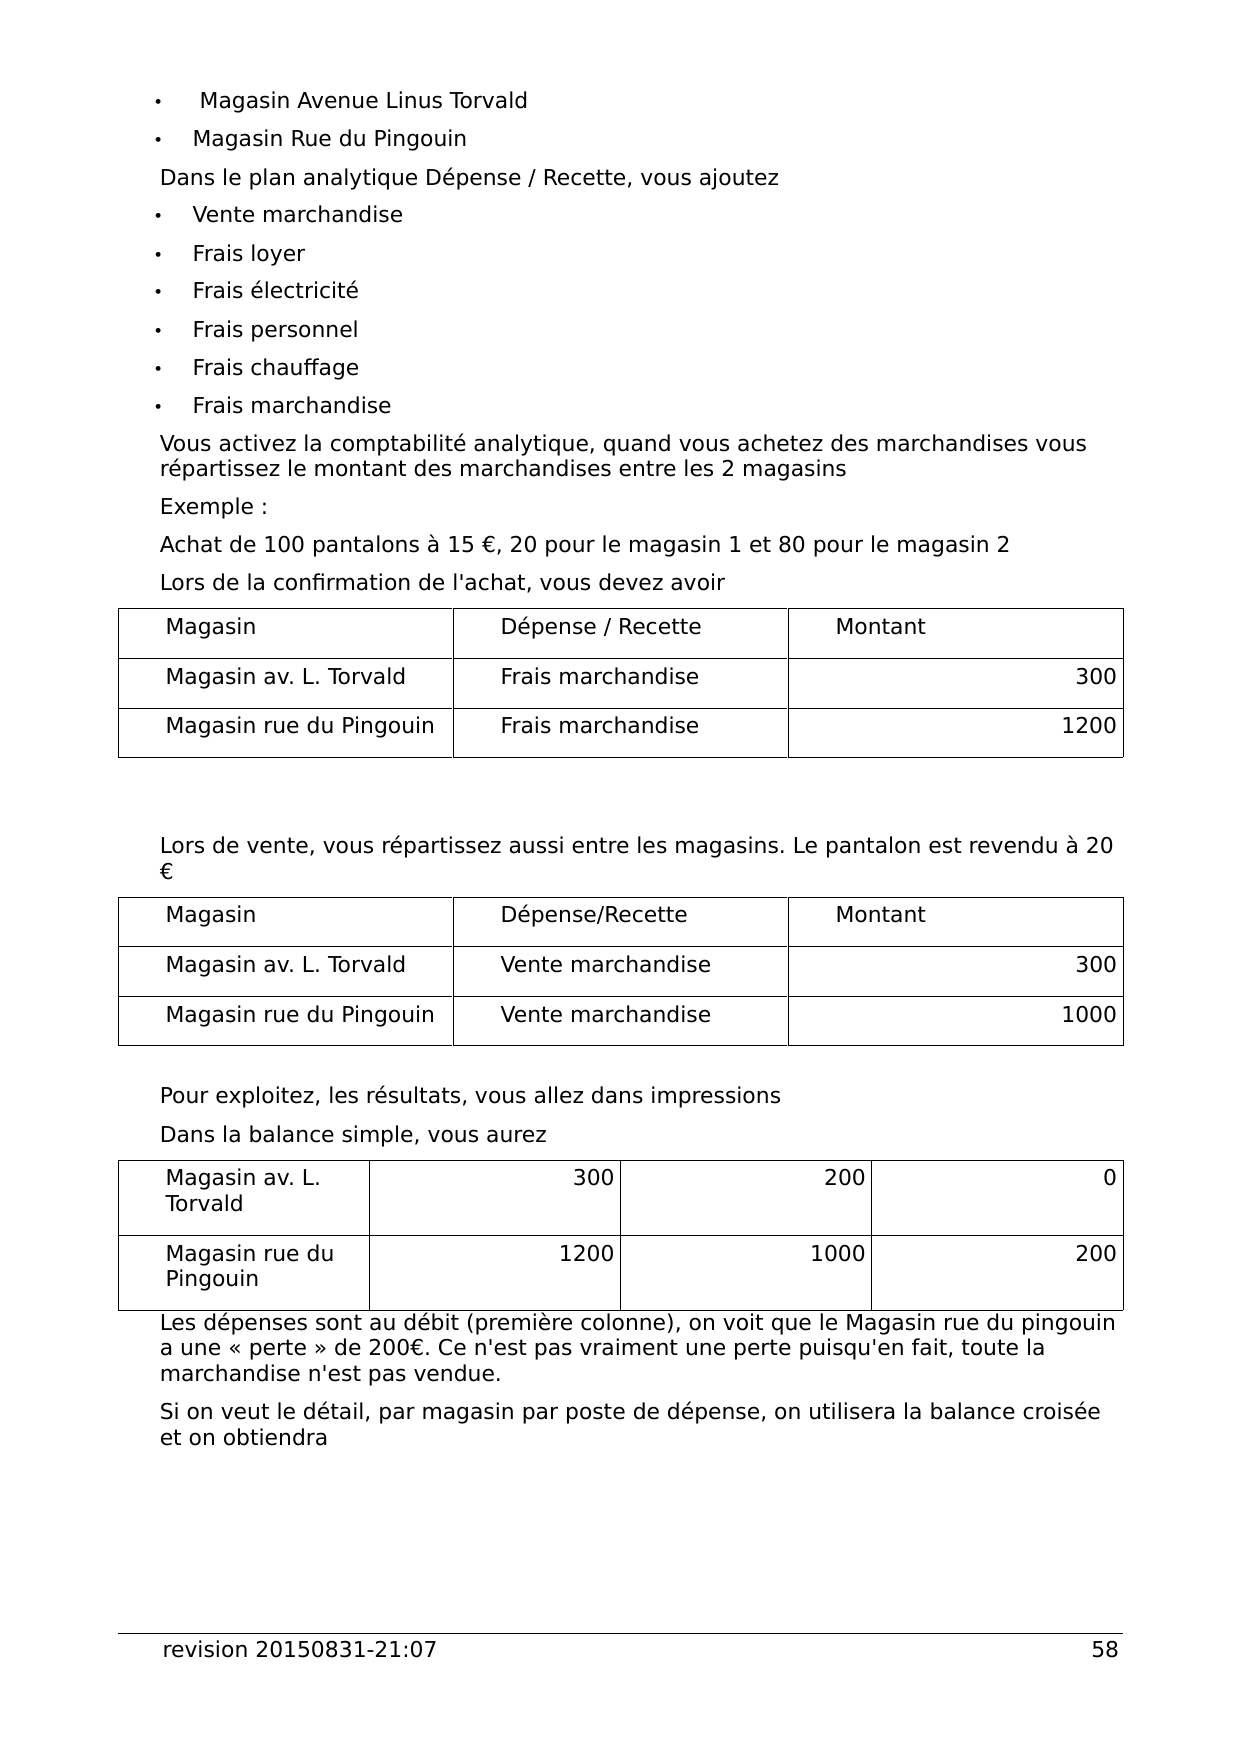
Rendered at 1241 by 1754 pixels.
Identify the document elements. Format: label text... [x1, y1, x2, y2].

text Exemple : [159, 494, 1123, 520]
table_header 0 [872, 1161, 1123, 1235]
text Pour exploitez, les résultats, vous allez dans impressions [159, 1084, 1123, 1109]
list Frais chauffage [155, 355, 1123, 380]
text Si on veut le détail, par magasin par poste de dépense, on utilisera la balance croisée et on obtiendra [159, 1399, 1123, 1450]
table_header Magasin av. L. Torvald [119, 1161, 369, 1235]
list Vente marchandise [155, 203, 1123, 228]
table_header Montant [789, 898, 1123, 946]
table_cell Frais marchandise [454, 659, 787, 708]
table_header 200 [621, 1161, 871, 1235]
text Dans le plan analytique Dépense / Recette, vous ajoutez [159, 164, 1123, 190]
table_header Dépense/Recette [454, 898, 787, 946]
list Frais personnel [155, 317, 1123, 342]
table_cell Vente marchandise [454, 947, 787, 996]
table_cell Magasin rue du Pingouin [119, 1236, 369, 1310]
table_cell Magasin av. L. Torvald [119, 659, 452, 708]
text Dans la balance simple, vous aurez [159, 1122, 1123, 1147]
text Achat de 100 pantalons à 15 €, 20 pour le magasin 1 et 80 pour le magasin 2 [159, 532, 1123, 558]
text Lors de vente, vous répartissez aussi entre les magasins. Le pantalon est revendu à 20 € [159, 833, 1123, 884]
table_header Magasin [119, 898, 452, 946]
table_header 300 [370, 1161, 620, 1235]
table_cell 1200 [370, 1236, 620, 1310]
table_cell 300 [789, 659, 1123, 708]
table_header Dépense / Recette [454, 609, 787, 658]
list Magasin Avenue Linus Torvald [155, 88, 1123, 114]
list Frais marchandise [155, 393, 1123, 418]
list Frais loyer [155, 241, 1123, 266]
text Les dépenses sont au débit (première colonne), on voit que le Magasin rue du pingouin a une « perte » de 200€. Ce n'est pas vraiment une perte puisqu'en fait, toute la marchandise n'est pas vendue. [159, 1311, 1123, 1387]
text Lors de la confirmation de l'achat, vous devez avoir [159, 570, 1123, 596]
table_cell Magasin rue du Pingouin [119, 709, 452, 757]
table_header Montant [789, 609, 1123, 658]
list Magasin Rue du Pingouin [155, 127, 1123, 152]
table_header Magasin [119, 609, 452, 658]
table_cell Frais marchandise [454, 709, 787, 757]
table_cell 1000 [621, 1236, 871, 1310]
table_cell 1000 [789, 997, 1123, 1045]
table_cell 200 [872, 1236, 1123, 1310]
table_cell Magasin rue du Pingouin [119, 997, 452, 1045]
table_cell Vente marchandise [454, 997, 787, 1045]
table_cell 300 [789, 947, 1123, 996]
list Frais électricité [155, 279, 1123, 304]
text Vous activez la comptabilité analytique, quand vous achetez des marchandises vous répartissez le montant des marchandises entre les 2 magasins [159, 431, 1123, 482]
table_cell Magasin av. L. Torvald [119, 947, 452, 996]
table_cell 1200 [789, 709, 1123, 757]
